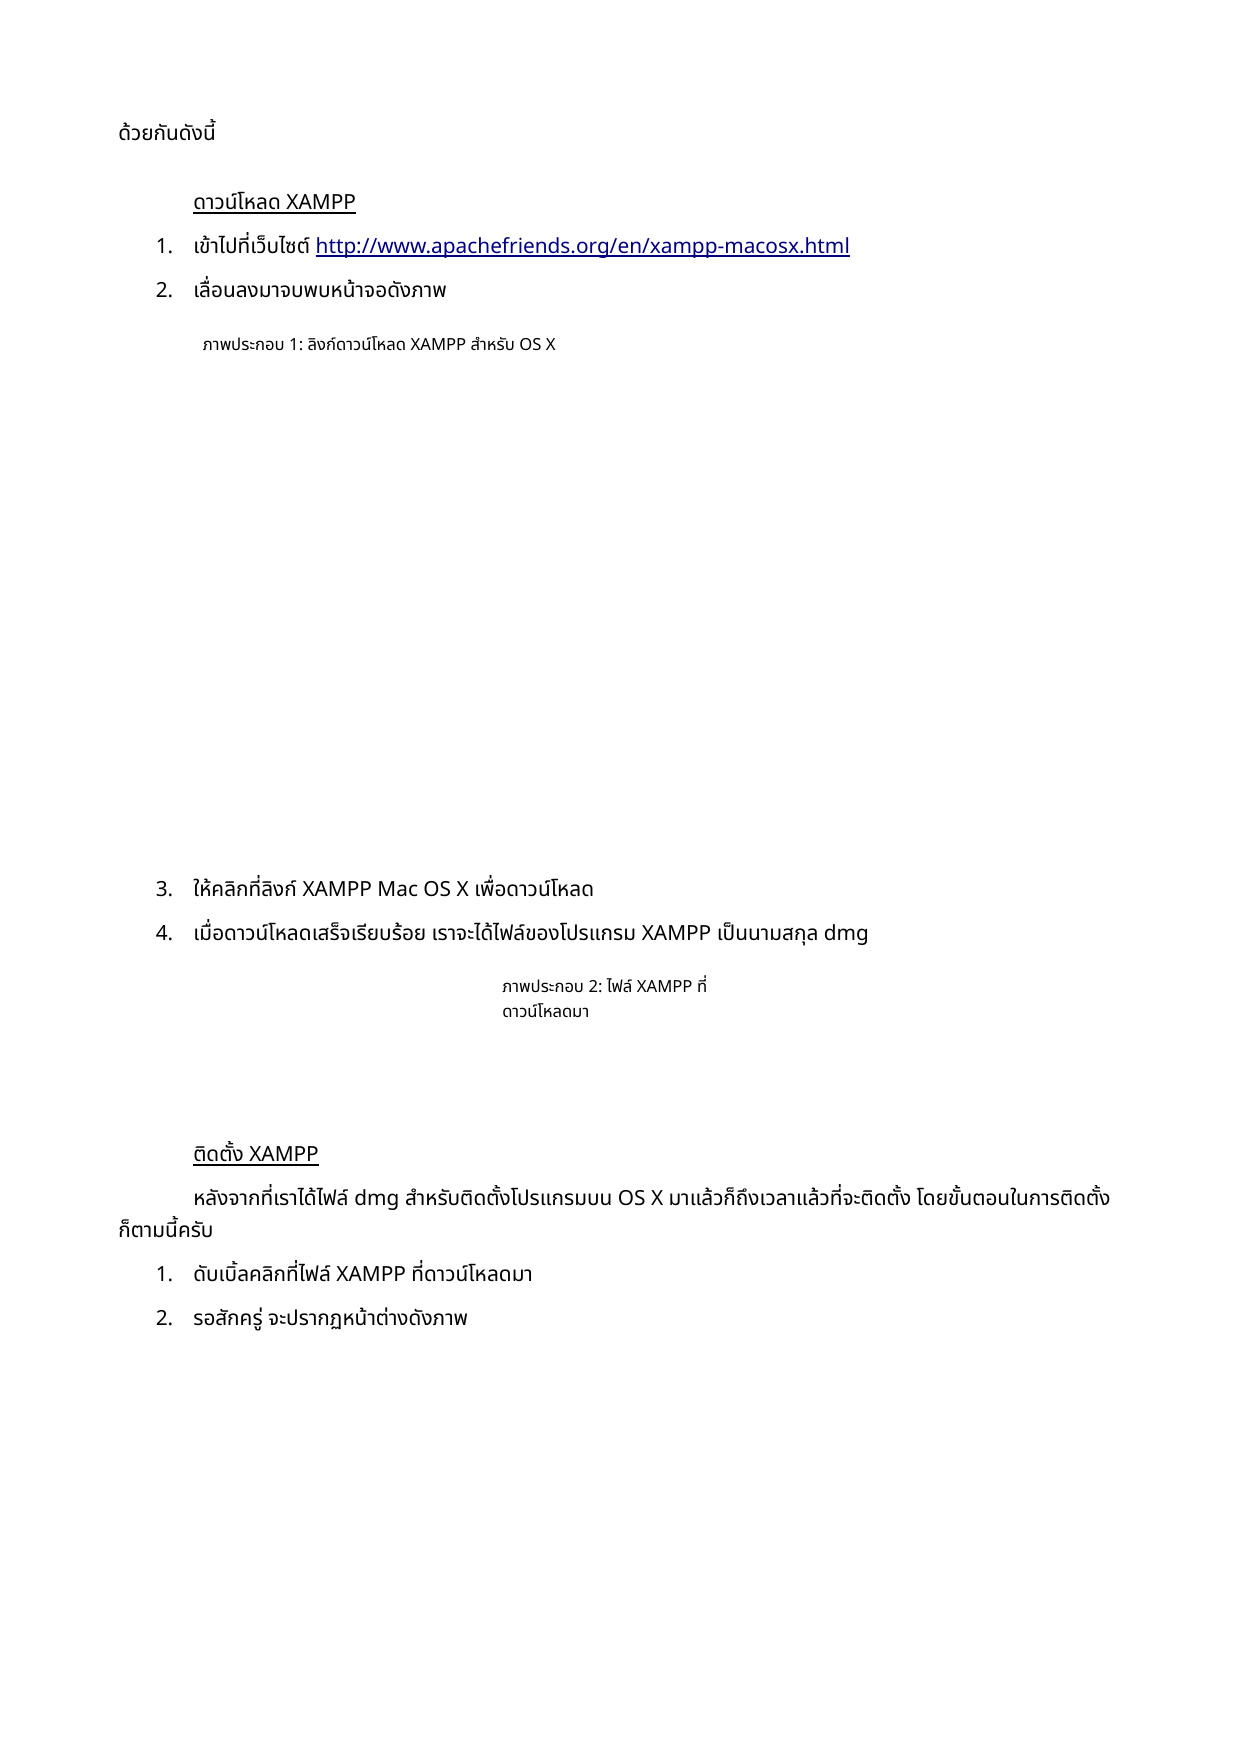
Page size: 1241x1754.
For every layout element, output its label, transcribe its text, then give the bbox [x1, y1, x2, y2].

list เมื่อดาวน์โหลดเสร็จเรียบร้อย เราจะได้ไฟล์ของโปรแกรม XAMPP เป็นนามสกุล dmg [156, 918, 1122, 949]
text ภาพประกอบ 2: ไฟล์ XAMPP ที่ดาวน์โหลดมา [502, 974, 738, 1025]
text หลังจากที่เราได้ไฟล์ dmg สำหรับติดตั้งโปรแกรมบน OS X มาแล้วก็ถึงเวลาแล้วที่จะติดตั้ง โดยขั้นตอนในการติดตั้งก็ตามนี้ครับ [118, 1183, 1122, 1246]
list ภาพประกอบ 1: ลิงก์ดาวน์โหลด XAMPP สำหรับ OS X [203, 332, 1037, 357]
subtitle ติดตั้ง XAMPP [193, 1139, 1122, 1171]
text ด้วยกันดังนี้ [118, 118, 1122, 149]
list ดับเบิ้ลคลิกที่ไฟล์ XAMPP ที่ดาวน์โหลดมา [156, 1259, 1122, 1291]
subtitle ดาวน์โหลด XAMPP [193, 187, 1122, 219]
list รอสักครู่ จะปรากฏหน้าต่างดังภาพ [156, 1303, 1122, 1335]
list ให้คลิกที่ลิงก์ XAMPP Mac OS X เพื่อดาวน์โหลด [156, 319, 1122, 905]
list เลื่อนลงมาจบพบหน้าจอดังภาพ [156, 275, 1122, 307]
list เข้าไปที่เว็บไซต์ http://www.apachefriends.org/en/xampp-macosx.html [156, 231, 1122, 263]
